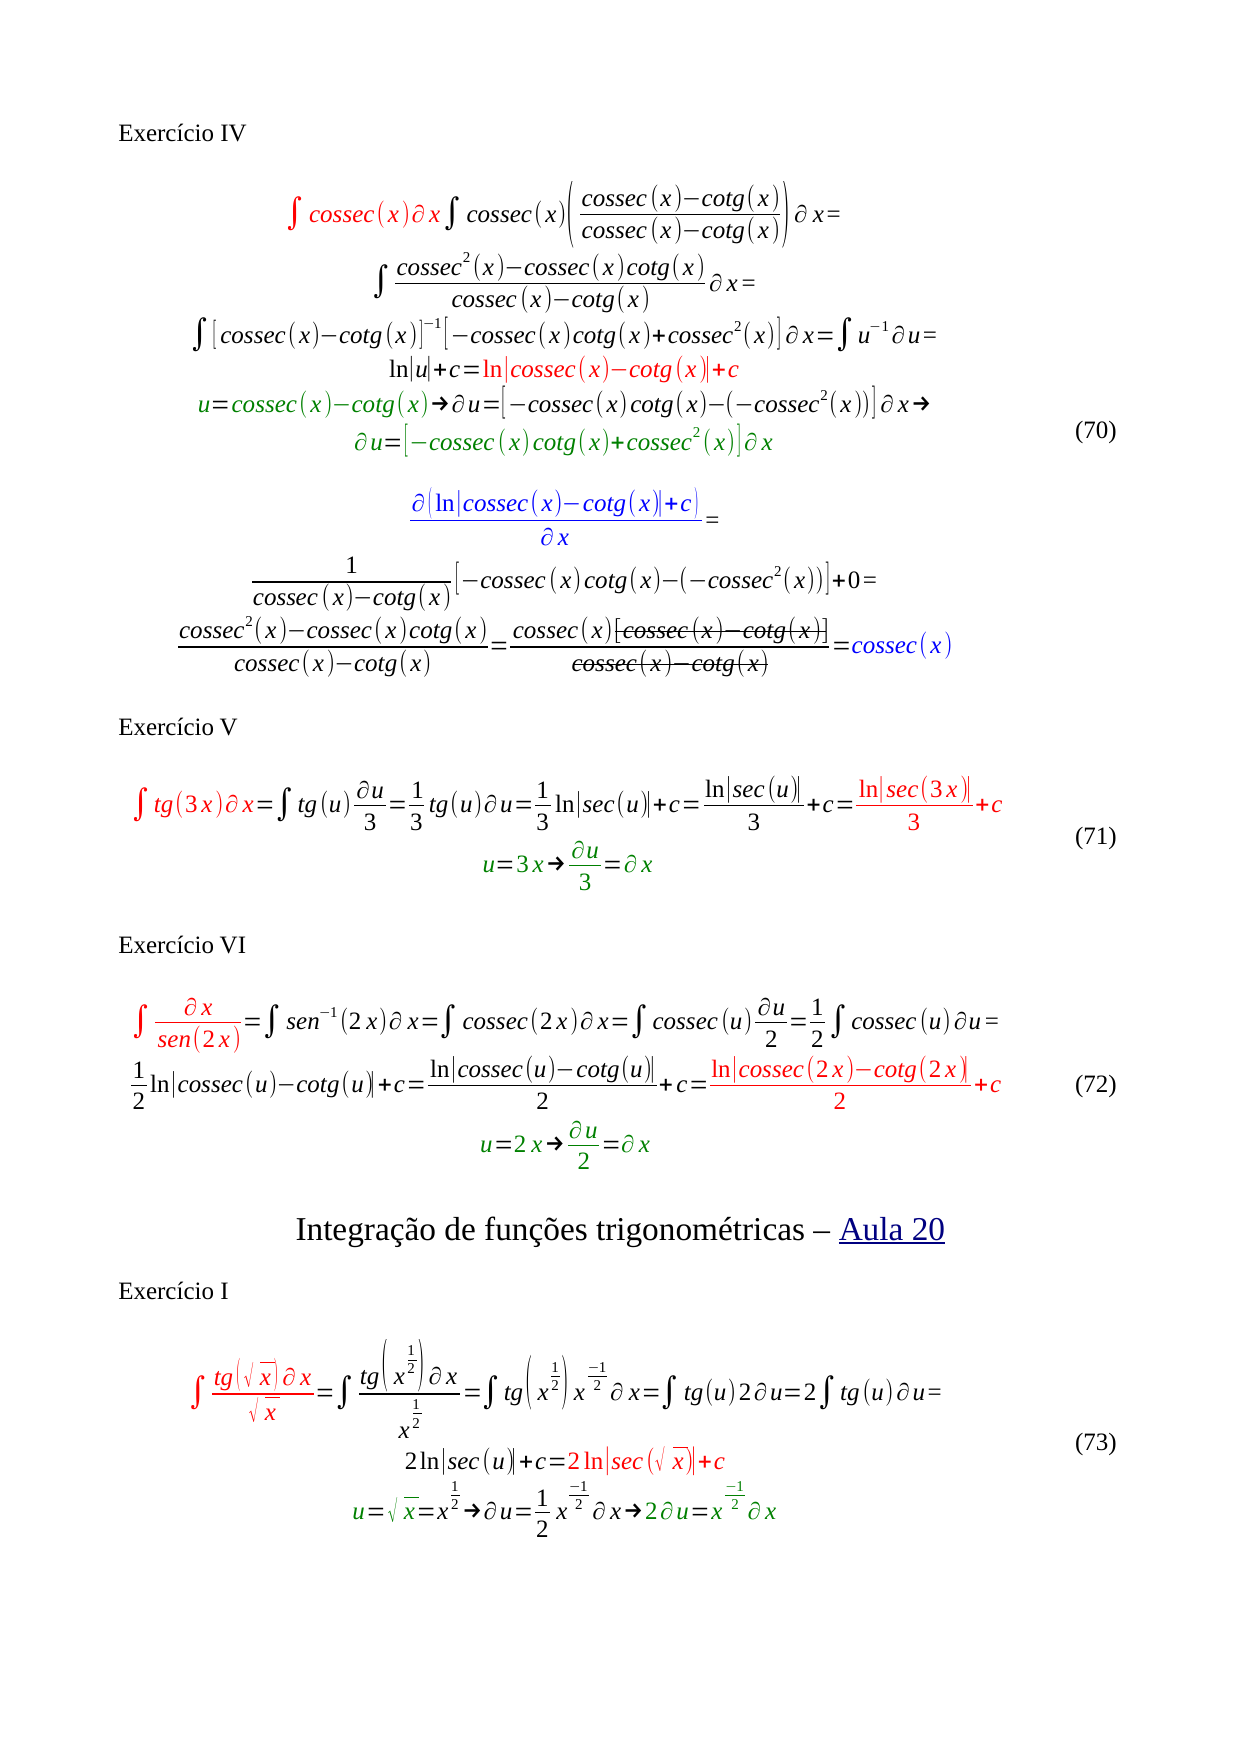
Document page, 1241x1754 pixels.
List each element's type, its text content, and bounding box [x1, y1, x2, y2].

text Exercício VI [118, 930, 1122, 959]
table_header (71) [1010, 770, 1122, 901]
table_header (72) [1010, 988, 1122, 1181]
text Exercício I [118, 1276, 1122, 1305]
table_header [118, 1334, 1010, 1548]
table_header [118, 176, 1010, 683]
text Exercício V [118, 712, 1122, 741]
text Integração de funções trigonométricas – Aula 20 [118, 1209, 1122, 1248]
text Exercício IV [118, 118, 1122, 147]
table_header [118, 988, 1010, 1181]
table_header [118, 770, 1010, 901]
table_header (70) [1010, 176, 1122, 683]
table_header (73) [1010, 1334, 1122, 1548]
